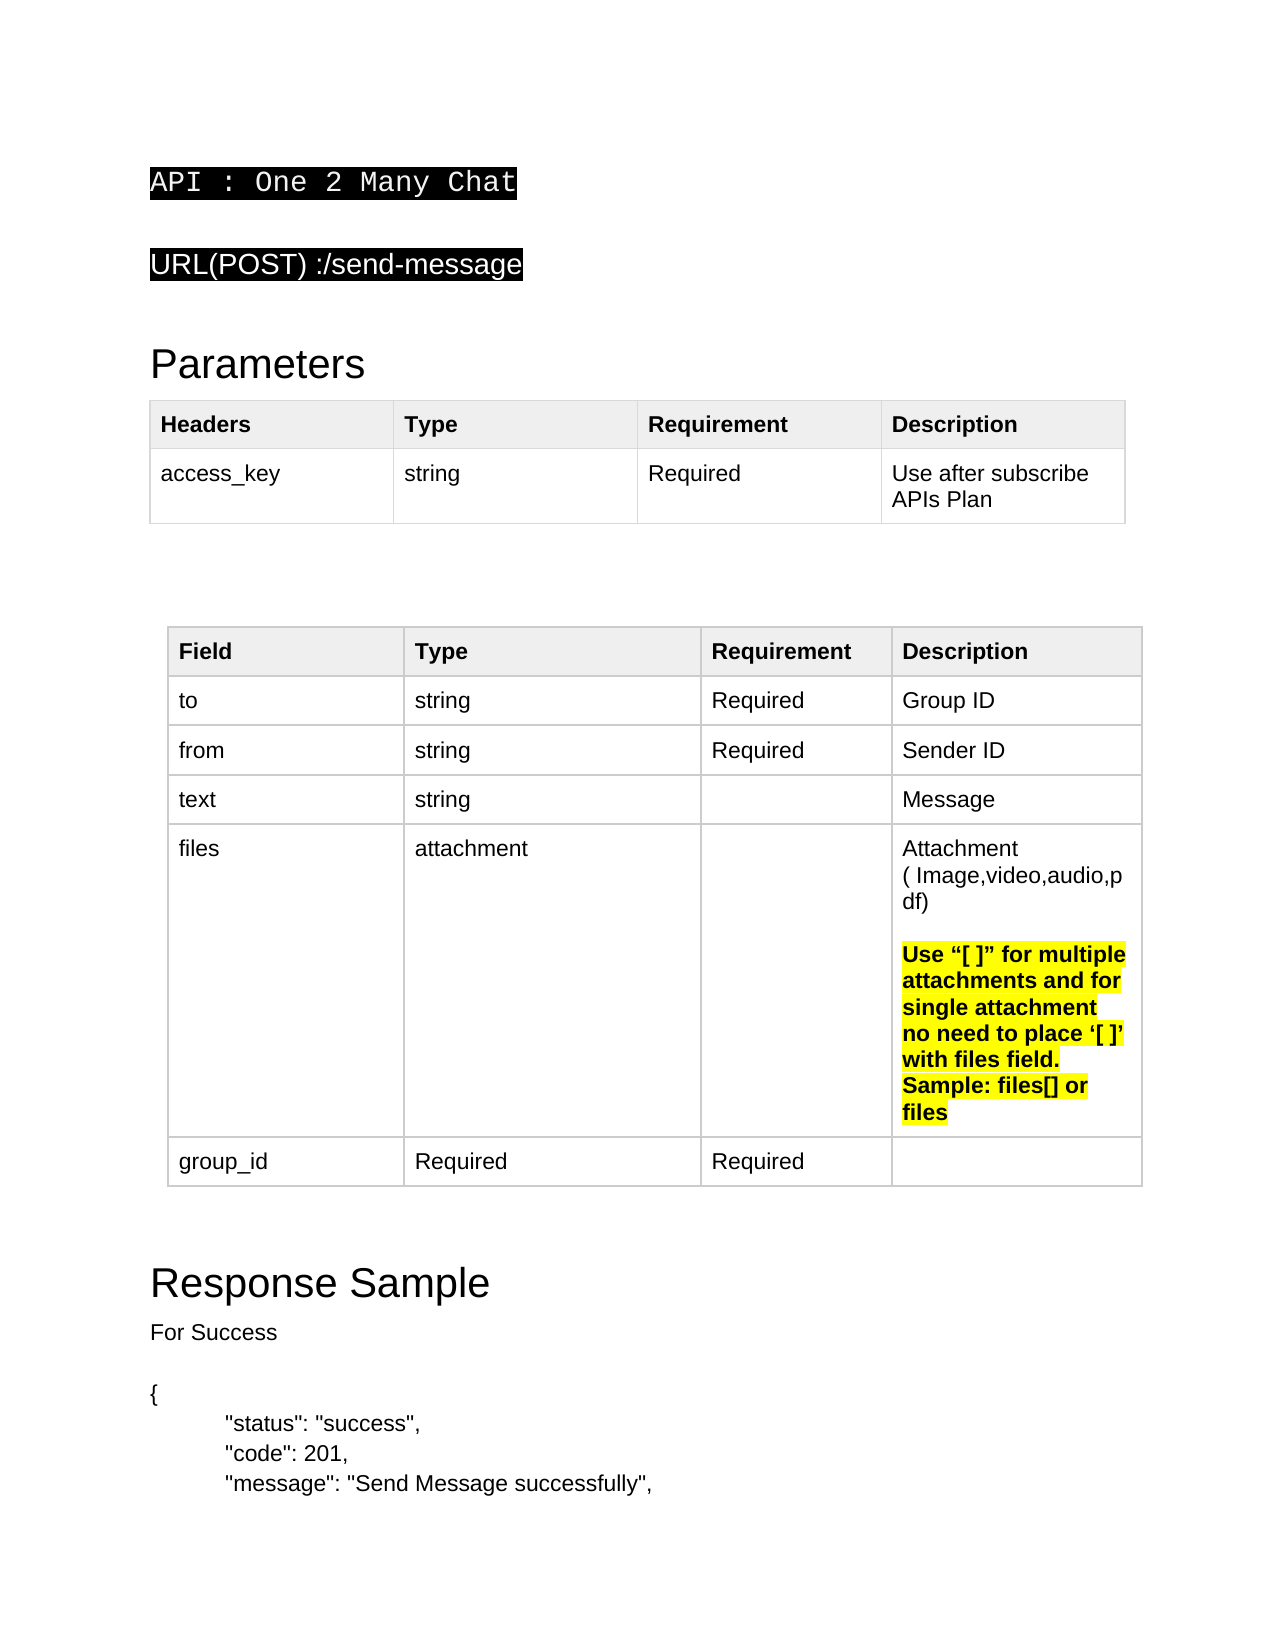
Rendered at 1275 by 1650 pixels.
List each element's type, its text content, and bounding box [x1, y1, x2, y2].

table_cell Required [405, 1138, 700, 1185]
table_cell to [169, 677, 403, 724]
table_cell Required [702, 677, 891, 724]
table_cell group_id [169, 1138, 403, 1185]
table_cell [893, 1138, 1141, 1185]
text API : One 2 Many Chat [150, 167, 1125, 200]
table_cell [702, 825, 891, 1136]
table_cell Sender ID [893, 726, 1141, 773]
table_cell Attachment ( Image,video,audio,pdf) Use “[ ]” for multiple attachments and for single attachment no need to place ‘[ ]’ with files field. Sample: files[] or files [893, 825, 1141, 1136]
text For Success [150, 1319, 1125, 1346]
table_cell Message [893, 776, 1141, 823]
table_cell Use after subscribe APIs Plan [882, 449, 1124, 523]
text "message": "Send Message successfully", [150, 1470, 1125, 1497]
table_cell Required [638, 449, 881, 523]
table_header Type [394, 401, 637, 448]
table_cell files [169, 825, 403, 1136]
text "code": 201, [150, 1440, 1125, 1466]
table_cell Group ID [893, 677, 1141, 724]
table_cell attachment [405, 825, 700, 1136]
table_header Headers [151, 401, 393, 448]
subtitle Response Sample [150, 1259, 1125, 1307]
text { [150, 1380, 1125, 1406]
table_header Description [893, 628, 1141, 675]
table_cell Required [702, 1138, 891, 1185]
table_header Type [405, 628, 700, 675]
table_cell text [169, 776, 403, 823]
table_cell Required [702, 726, 891, 773]
table_header Requirement [702, 628, 891, 675]
table_cell string [394, 449, 637, 523]
table_cell [702, 776, 891, 823]
table_header Description [882, 401, 1124, 448]
table_cell string [405, 776, 700, 823]
table_header Field [169, 628, 403, 675]
table_header Requirement [638, 401, 881, 448]
table_cell from [169, 726, 403, 773]
subtitle URL(POST) :/send-message [150, 247, 1125, 281]
table_cell string [405, 677, 700, 724]
table_cell access_key [151, 449, 393, 523]
table_cell string [405, 726, 700, 773]
subtitle Parameters [150, 339, 1125, 387]
text "status": "success", [150, 1410, 1125, 1436]
